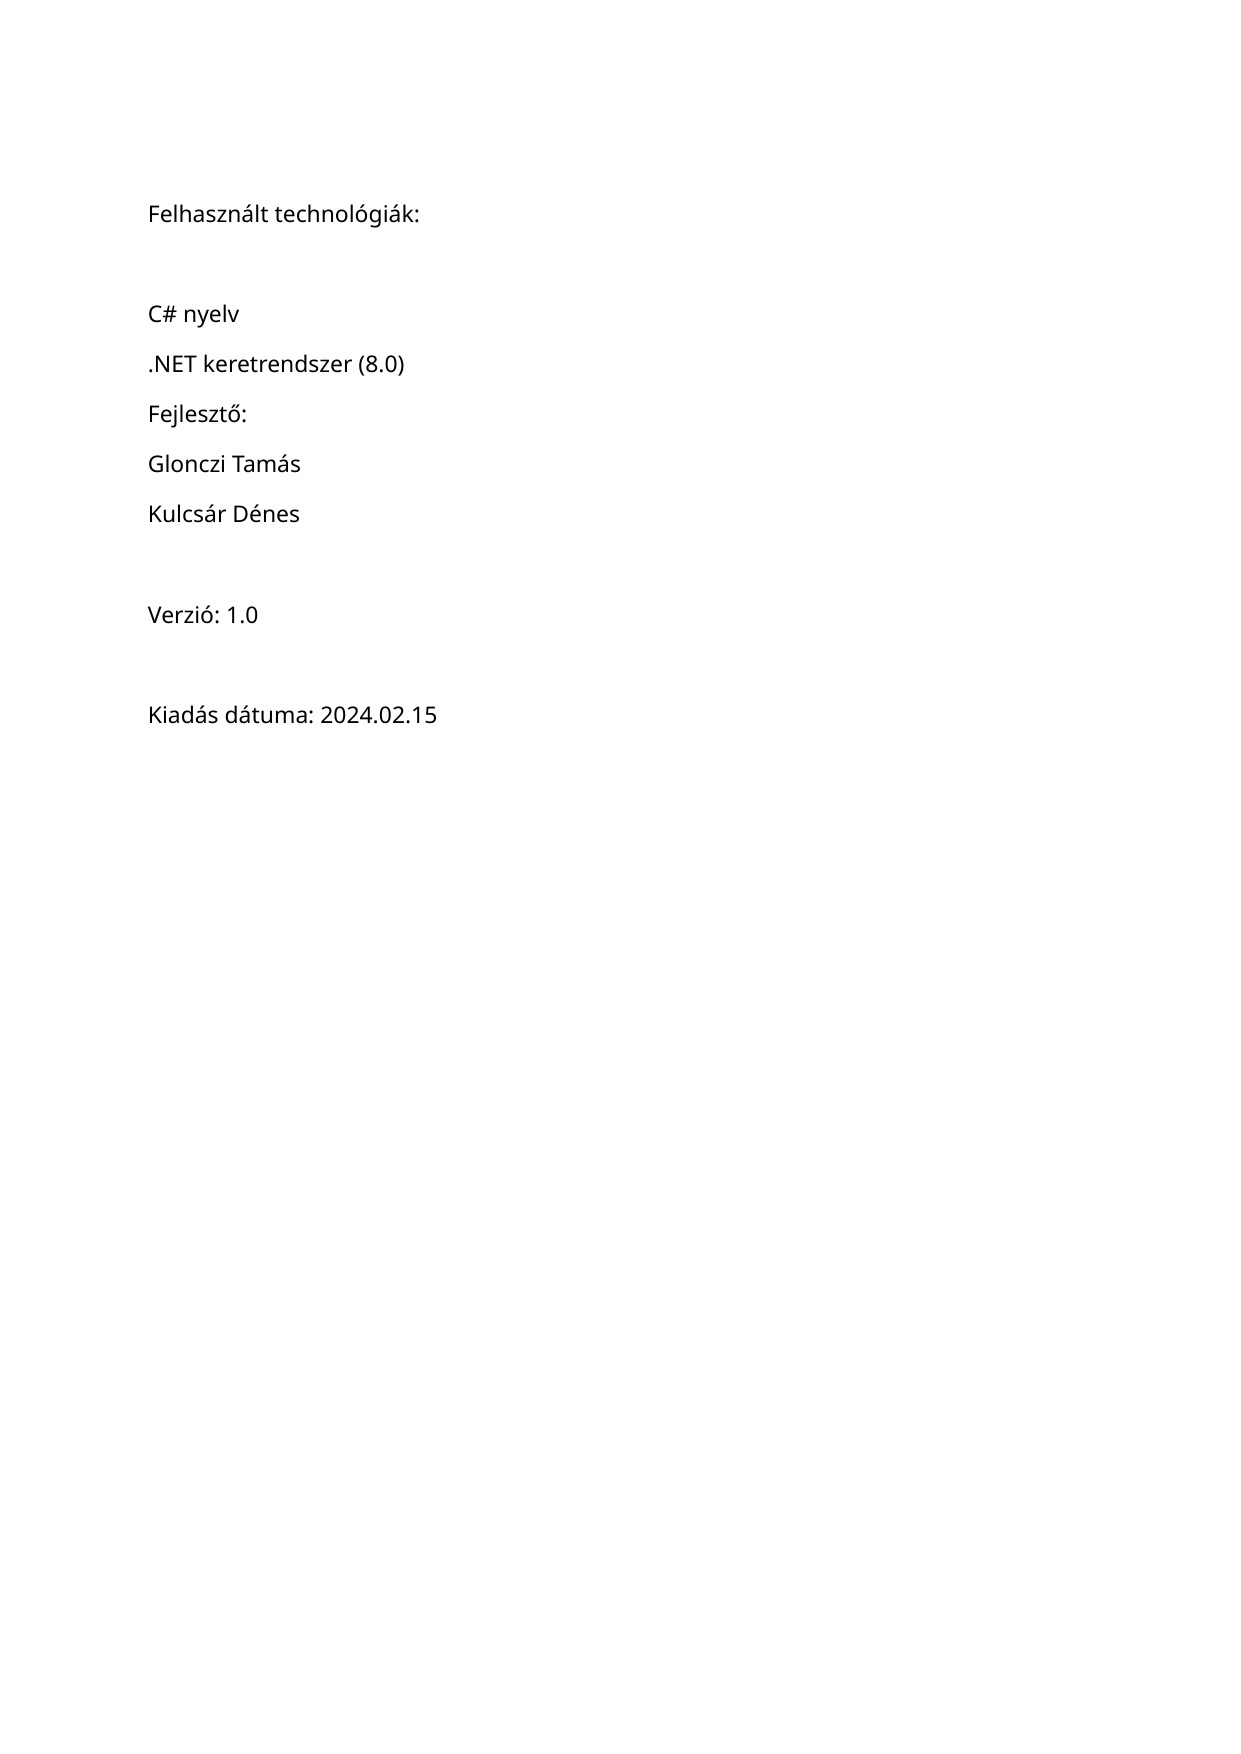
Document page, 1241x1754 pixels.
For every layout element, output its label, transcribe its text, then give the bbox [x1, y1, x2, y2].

text Fejlesztő: [148, 398, 1093, 429]
text Felhasznált technológiák: [148, 198, 1093, 229]
text Kiadás dátuma: 2024.02.15 [148, 699, 1093, 730]
text Kulcsár Dénes [148, 498, 1093, 529]
text Glonczi Tamás [148, 448, 1093, 479]
text Verzió: 1.0 [148, 598, 1093, 630]
text .NET keretrendszer (8.0) [148, 348, 1093, 379]
text C# nyelv [148, 298, 1093, 329]
